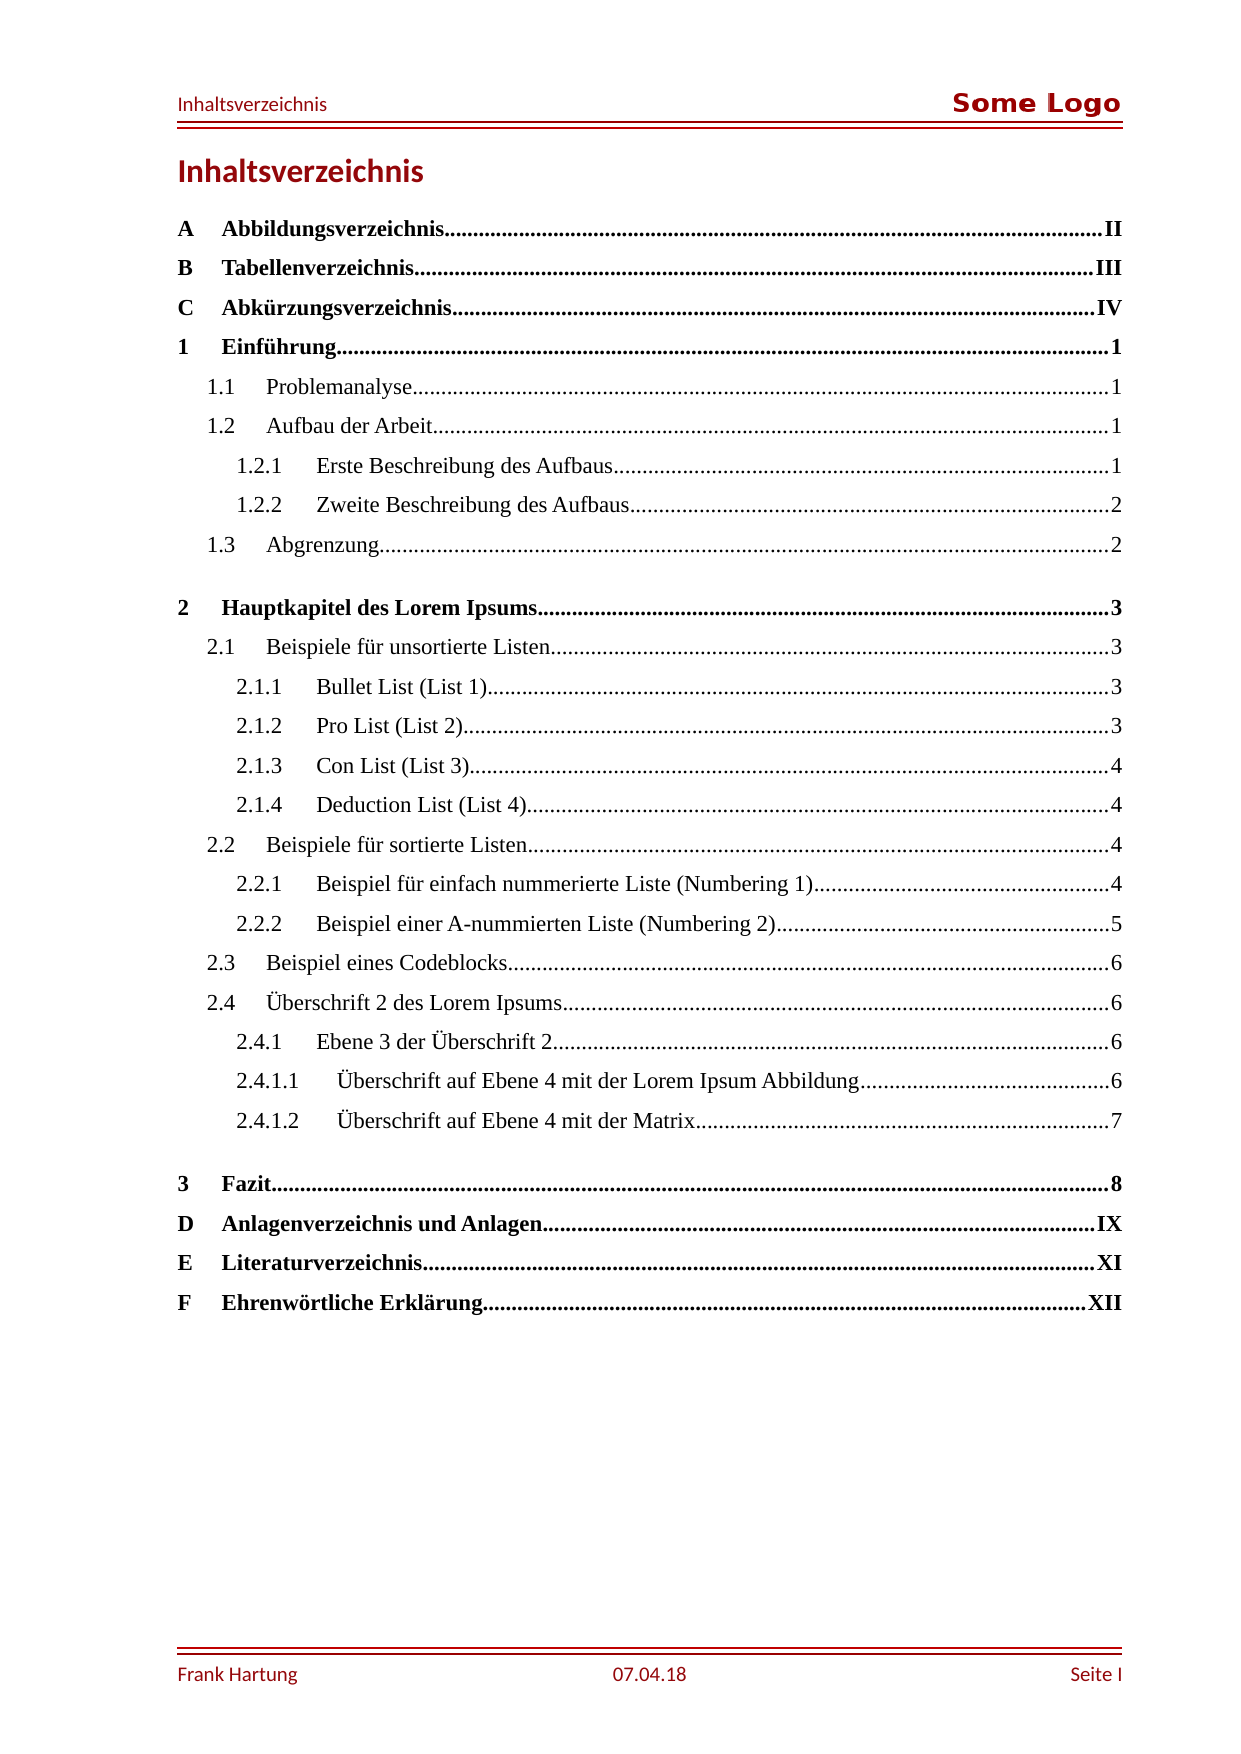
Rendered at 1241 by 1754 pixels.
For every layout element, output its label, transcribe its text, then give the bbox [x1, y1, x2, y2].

text 2.2 Beispiele für sortierte Listen 4 [207, 831, 1122, 857]
text C Abkürzungsverzeichnis IV [177, 294, 1122, 320]
text 2.1 Beispiele für unsortierte Listen 3 [207, 633, 1122, 660]
text 2.1.4 Deduction List (List 4) 4 [236, 791, 1122, 818]
text 1.2.1 Erste Beschreibung des Aufbaus 1 [236, 452, 1122, 478]
text 2.2.2 Beispiel einer A-nummierten Liste (Numbering 2) 5 [236, 910, 1122, 936]
text 1.2 Aufbau der Arbeit 1 [207, 412, 1122, 439]
text 2.4.1 Ebene 3 der Überschrift 2 6 [236, 1028, 1122, 1054]
picture [951, 89, 1123, 118]
text F Ehrenwörtliche Erklärung XII [177, 1289, 1122, 1315]
text 1.3 Abgrenzung 2 [207, 531, 1122, 557]
text 2.2.1 Beispiel für einfach nummerierte Liste (Numbering 1) 4 [236, 870, 1122, 897]
text D Anlagenverzeichnis und Anlagen IX [177, 1210, 1122, 1236]
subtitle Inhaltsverzeichnis [177, 151, 1122, 191]
text 3 Fazit 8 [177, 1170, 1122, 1197]
text 2.4 Überschrift 2 des Lorem Ipsums 6 [207, 989, 1122, 1015]
text 1.2.2 Zweite Beschreibung des Aufbaus 2 [236, 491, 1122, 518]
text 1 Einführung 1 [177, 333, 1122, 360]
text 2.1.2 Pro List (List 2) 3 [236, 712, 1122, 739]
text 2.3 Beispiel eines Codeblocks 6 [207, 949, 1122, 976]
text 2.1.1 Bullet List (List 1) 3 [236, 673, 1122, 699]
text 2.1.3 Con List (List 3) 4 [236, 752, 1122, 778]
text 1.1 Problemanalyse 1 [207, 373, 1122, 399]
text E Literaturverzeichnis XI [177, 1249, 1122, 1276]
text 2.4.1.2 Überschrift auf Ebene 4 mit der Matrix 7 [236, 1107, 1122, 1133]
text B Tabellenverzeichnis III [177, 254, 1122, 281]
text A Abbildungsverzeichnis II [177, 215, 1122, 241]
text 2.4.1.1 Überschrift auf Ebene 4 mit der Lorem Ipsum Abbildung 6 [236, 1068, 1122, 1094]
text 2 Hauptkapitel des Lorem Ipsums 3 [177, 594, 1122, 620]
